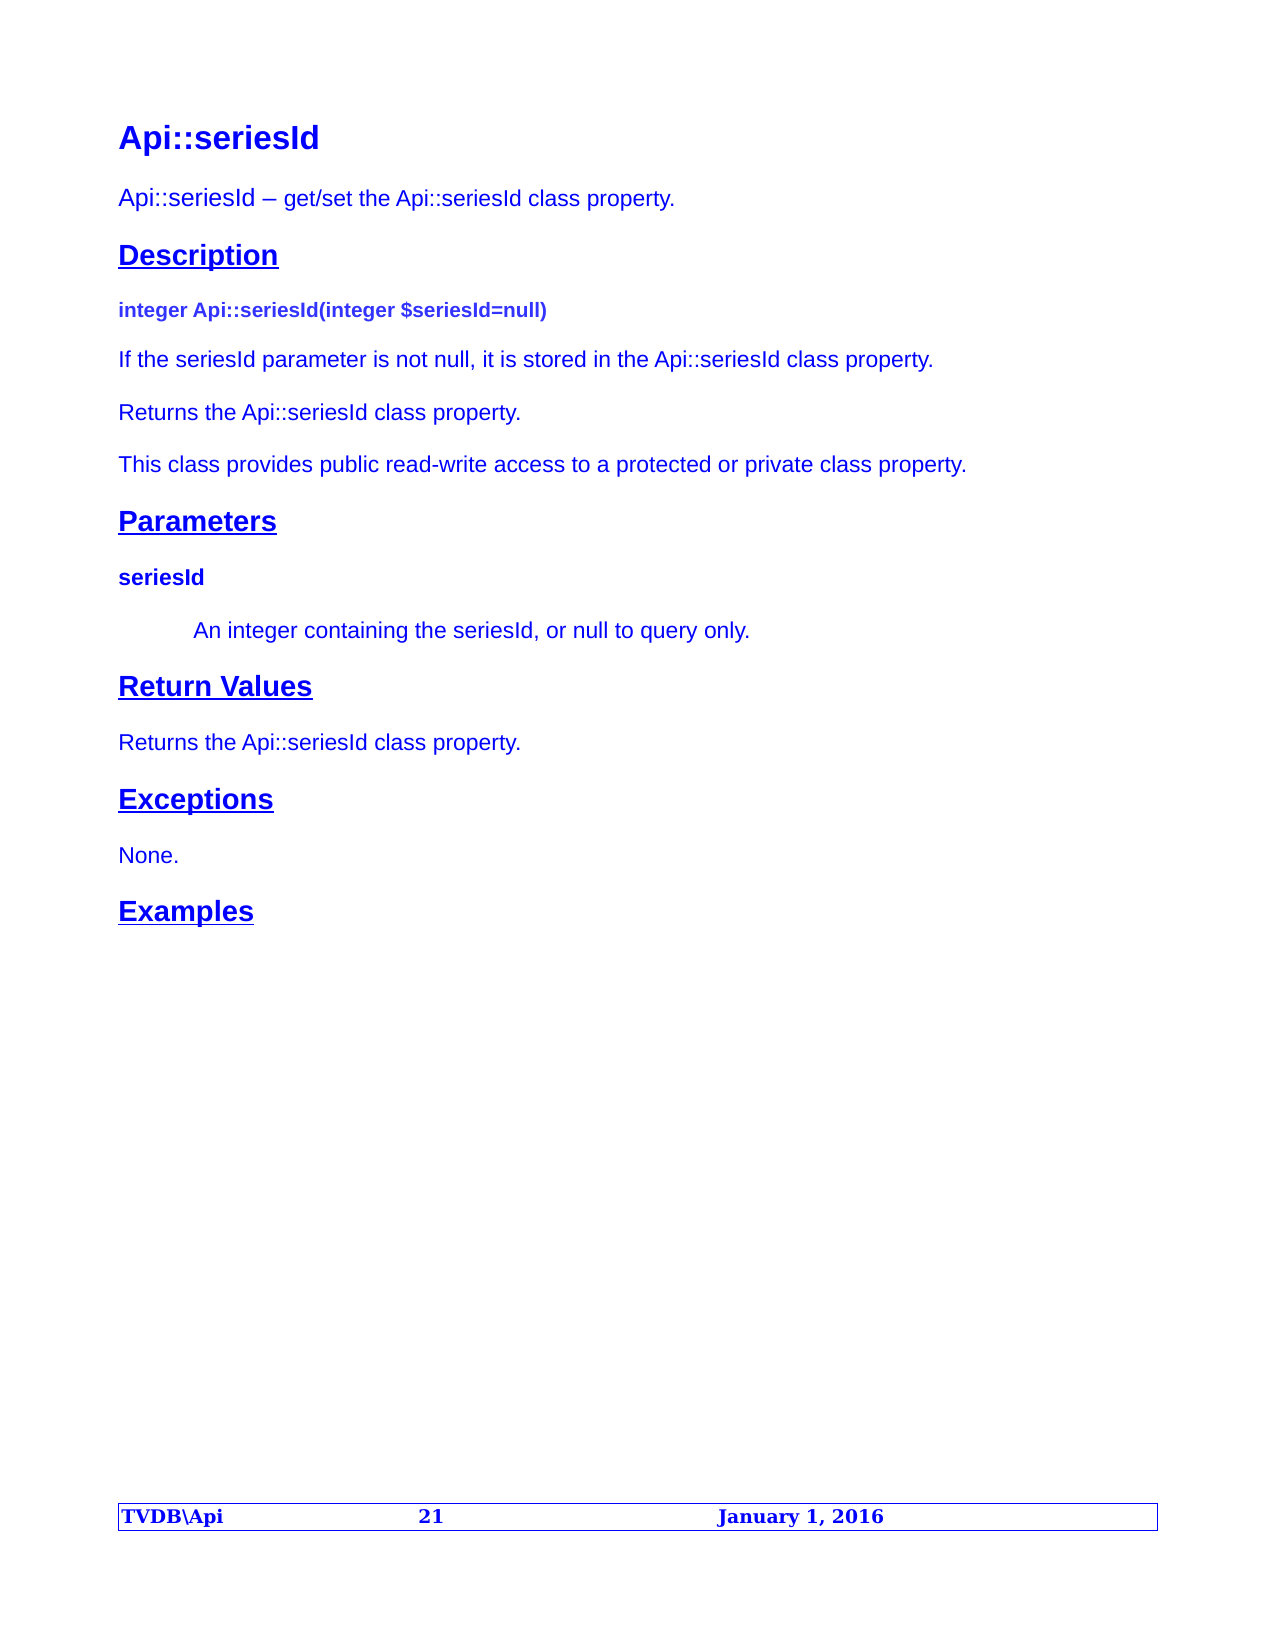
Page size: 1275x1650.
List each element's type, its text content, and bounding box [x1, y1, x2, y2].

text An integer containing the seriesId, or null to query only. [193, 617, 1157, 643]
title seriesId [118, 564, 1157, 590]
title Examples [118, 894, 1157, 928]
text Description [118, 238, 1157, 272]
title Exceptions [118, 782, 1157, 815]
title Return Values [118, 669, 1157, 703]
list integer Api::seriesId(integer $seriesId=null) [118, 298, 1157, 322]
title Returns the Api::seriesId class property. [118, 729, 1157, 756]
title If the seriesId parameter is not null, it is stored in the Api::seriesId class property. [118, 346, 1157, 372]
title Returns the Api::seriesId class property. [118, 398, 1157, 425]
title Api::seriesId [118, 118, 1157, 157]
title None. [118, 842, 1157, 868]
title Api::seriesId – get/set the Api::seriesId class property. [118, 183, 1157, 212]
title Parameters [118, 504, 1157, 537]
title This class provides public read-write access to a protected or private class property. [118, 451, 1157, 478]
